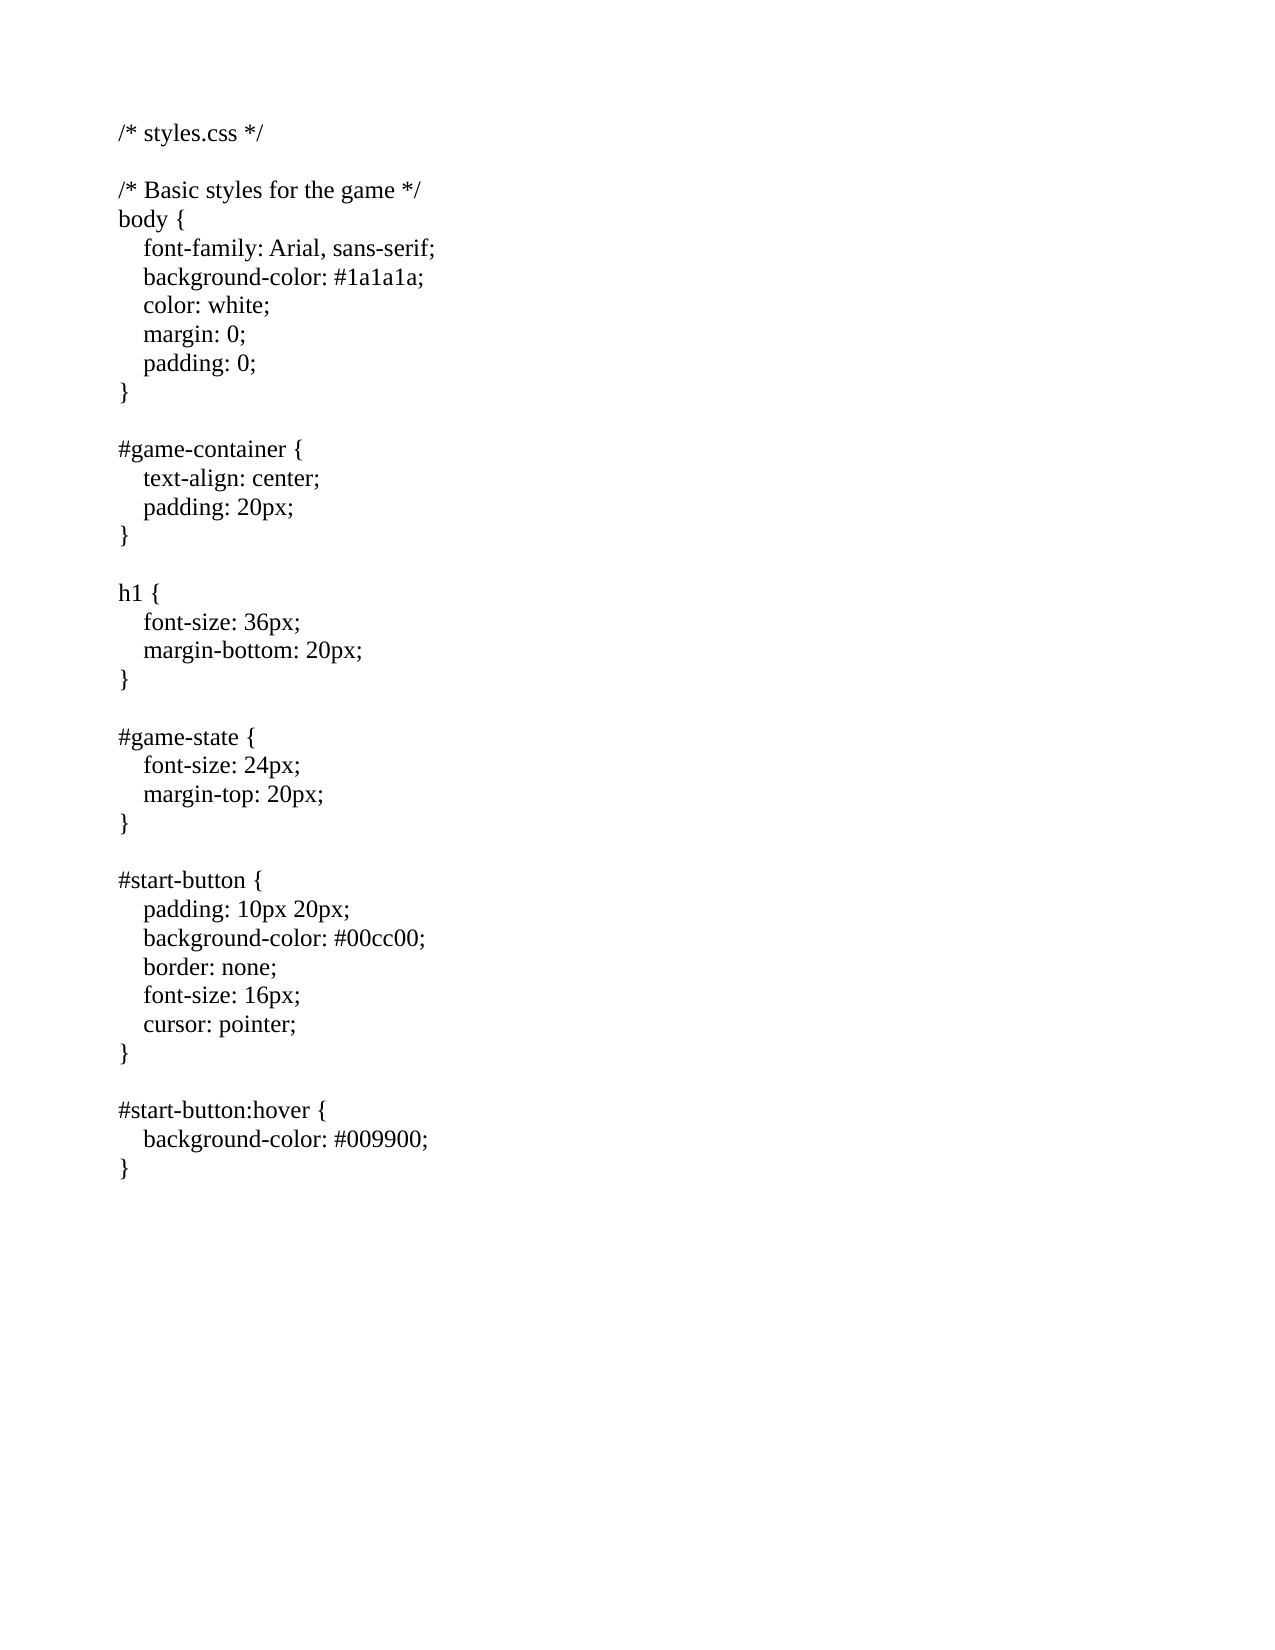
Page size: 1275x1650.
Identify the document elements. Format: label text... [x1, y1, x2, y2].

text background-color: #1a1a1a; [118, 262, 1157, 291]
text color: white; [118, 291, 1157, 319]
text border: none; [118, 952, 1157, 981]
text background-color: #00cc00; [118, 923, 1157, 952]
text cursor: pointer; [118, 1009, 1157, 1038]
text #game-container { [118, 434, 1157, 463]
text #start-button:hover { [118, 1096, 1157, 1124]
text #start-button { [118, 866, 1157, 894]
text /* Basic styles for the game */ [118, 176, 1157, 204]
text } [118, 377, 1157, 406]
text margin-bottom: 20px; [118, 636, 1157, 664]
text font-size: 24px; [118, 751, 1157, 779]
text padding: 20px; [118, 492, 1157, 521]
text text-align: center; [118, 463, 1157, 492]
text #game-state { [118, 722, 1157, 751]
text } [118, 1038, 1157, 1067]
text font-size: 36px; [118, 607, 1157, 636]
text padding: 10px 20px; [118, 894, 1157, 923]
text } [118, 521, 1157, 549]
text margin-top: 20px; [118, 779, 1157, 808]
text padding: 0; [118, 348, 1157, 377]
text margin: 0; [118, 319, 1157, 348]
text font-family: Arial, sans-serif; [118, 233, 1157, 262]
text font-size: 16px; [118, 981, 1157, 1009]
text background-color: #009900; [118, 1124, 1157, 1153]
text h1 { [118, 578, 1157, 607]
text /* styles.css */ [118, 118, 1157, 147]
text } [118, 1153, 1157, 1182]
text body { [118, 204, 1157, 233]
text } [118, 664, 1157, 693]
text } [118, 808, 1157, 837]
